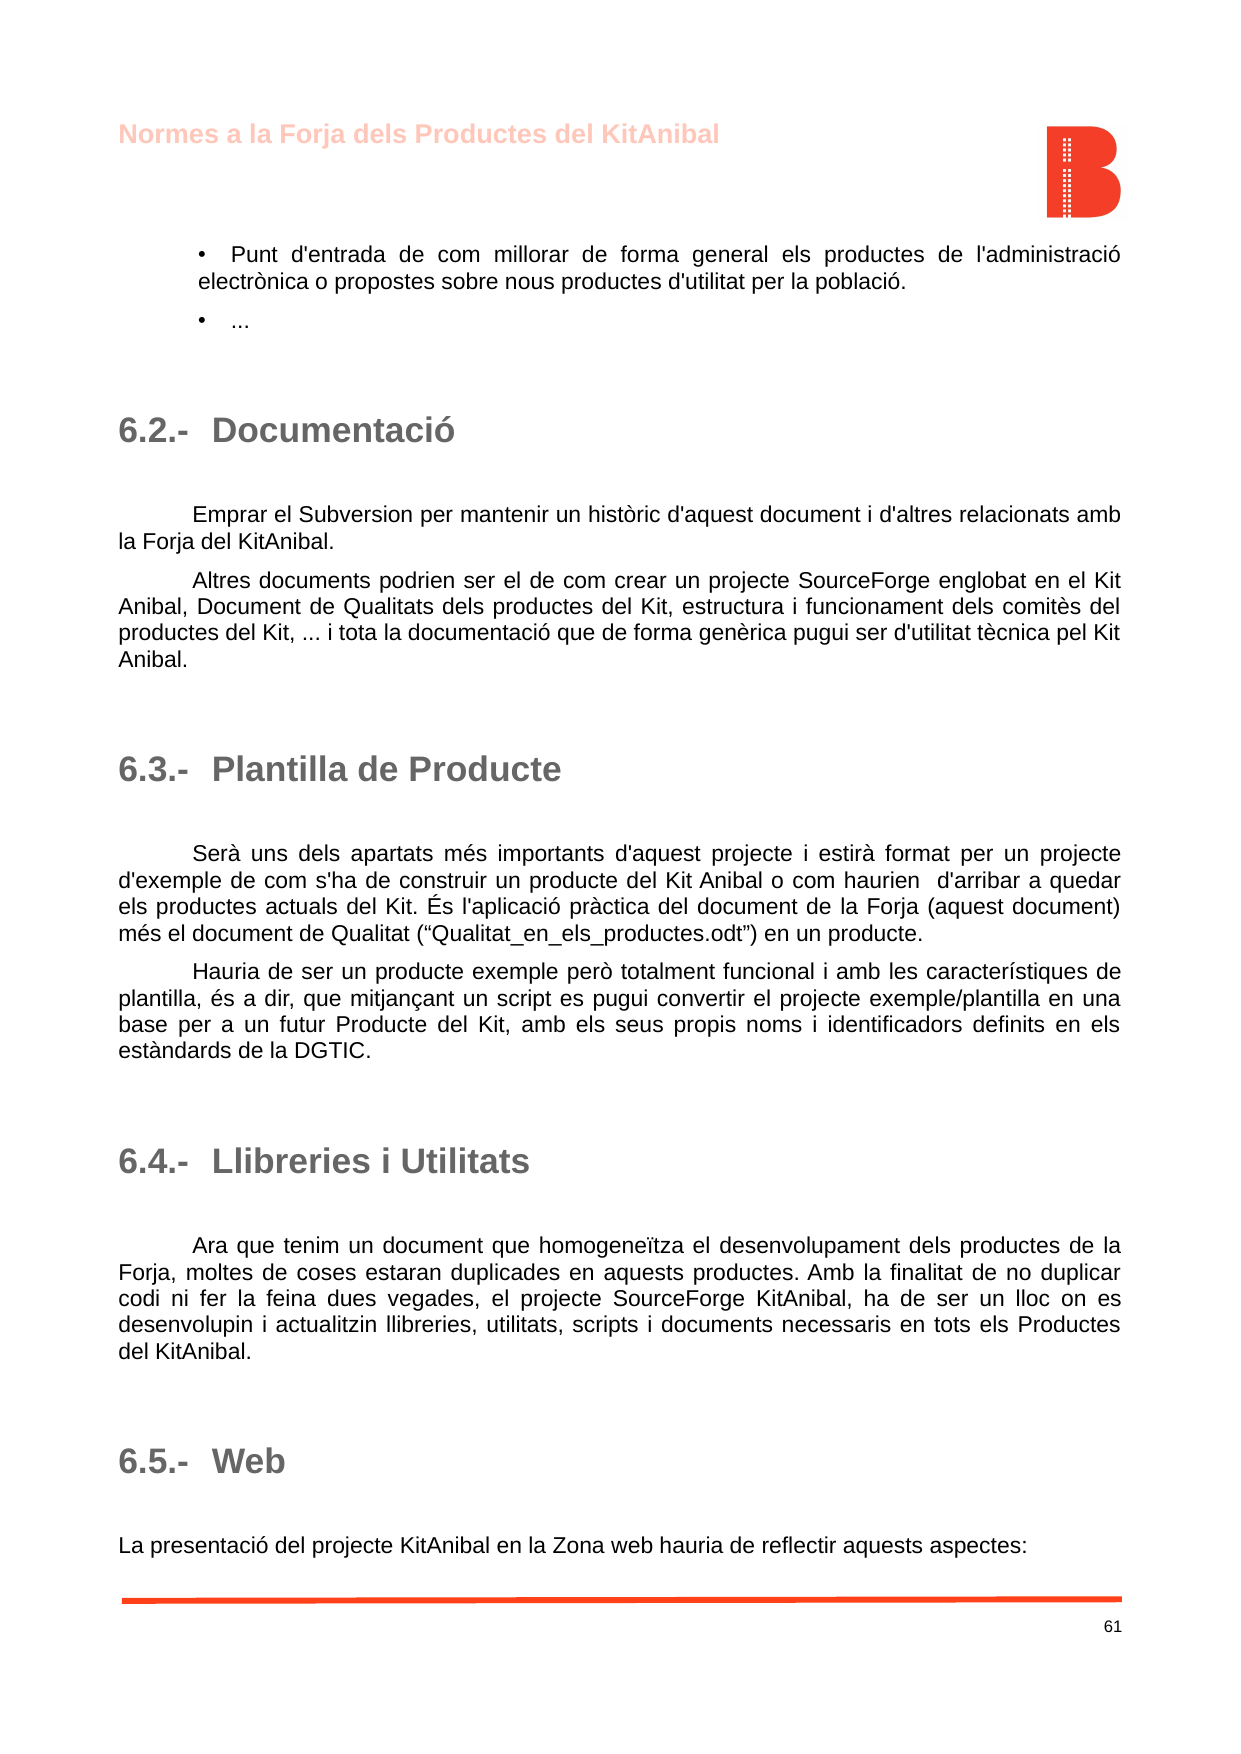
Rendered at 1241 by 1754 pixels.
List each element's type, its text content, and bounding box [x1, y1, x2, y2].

text Emprar el Subversion per mantenir un històric d'aquest document i d'altres relacionats amb la Forja del KitAnibal. [118, 501, 1122, 554]
text Ara que tenim un document que homogeneïtza el desenvolupament dels productes de la Forja, moltes de coses estaran duplicades en aquests productes. Amb la finalitat de no duplicar codi ni fer la feina dues vegades, el projecte SourceForge KitAnibal, ha de ser un lloc on es desenvolupin i actualitzin llibreries, utilitats, scripts i documents necessaris en tots els Productes del KitAnibal. [118, 1232, 1122, 1364]
subtitle Documentació [118, 409, 1122, 450]
text Hauria de ser un producte exemple però totalment funcional i amb les característiques de plantilla, és a dir, que mitjançant un script es pugui convertir el projecte exemple/plantilla en una base per a un futur Producte del Kit, amb els seus propis noms i identificadors definits en els estàndards de la DGTIC. [118, 958, 1122, 1064]
subtitle Web [118, 1440, 1122, 1481]
list ... [198, 307, 1122, 333]
picture [1036, 124, 1130, 221]
subtitle Llibreries i Utilitats [118, 1140, 1122, 1181]
text Altres documents podrien ser el de com crear un projecte SourceForge englobat en el Kit Anibal, Document de Qualitats dels productes del Kit, estructura i funcionament dels comitès del productes del Kit, ... i tota la documentació que de forma genèrica pugui ser d'utilitat tècnica pel Kit Anibal. [118, 567, 1122, 672]
subtitle Plantilla de Producte [118, 748, 1122, 789]
text La presentació del projecte KitAnibal en la Zona web hauria de reflectir aquests aspectes: [118, 1532, 1122, 1559]
list Punt d'entrada de com millorar de forma general els productes de l'administració electrònica o propostes sobre nous productes d'utilitat per la població. [198, 241, 1122, 294]
text Serà uns dels apartats més importants d'aquest projecte i estirà format per un projecte d'exemple de com s'ha de construir un producte del Kit Anibal o com haurien d'arribar a quedar els productes actuals del Kit. És l'aplicació pràctica del document de la Forja (aquest document) més el document de Qualitat (“Qualitat_en_els_productes.odt”) en un producte. [118, 840, 1122, 946]
